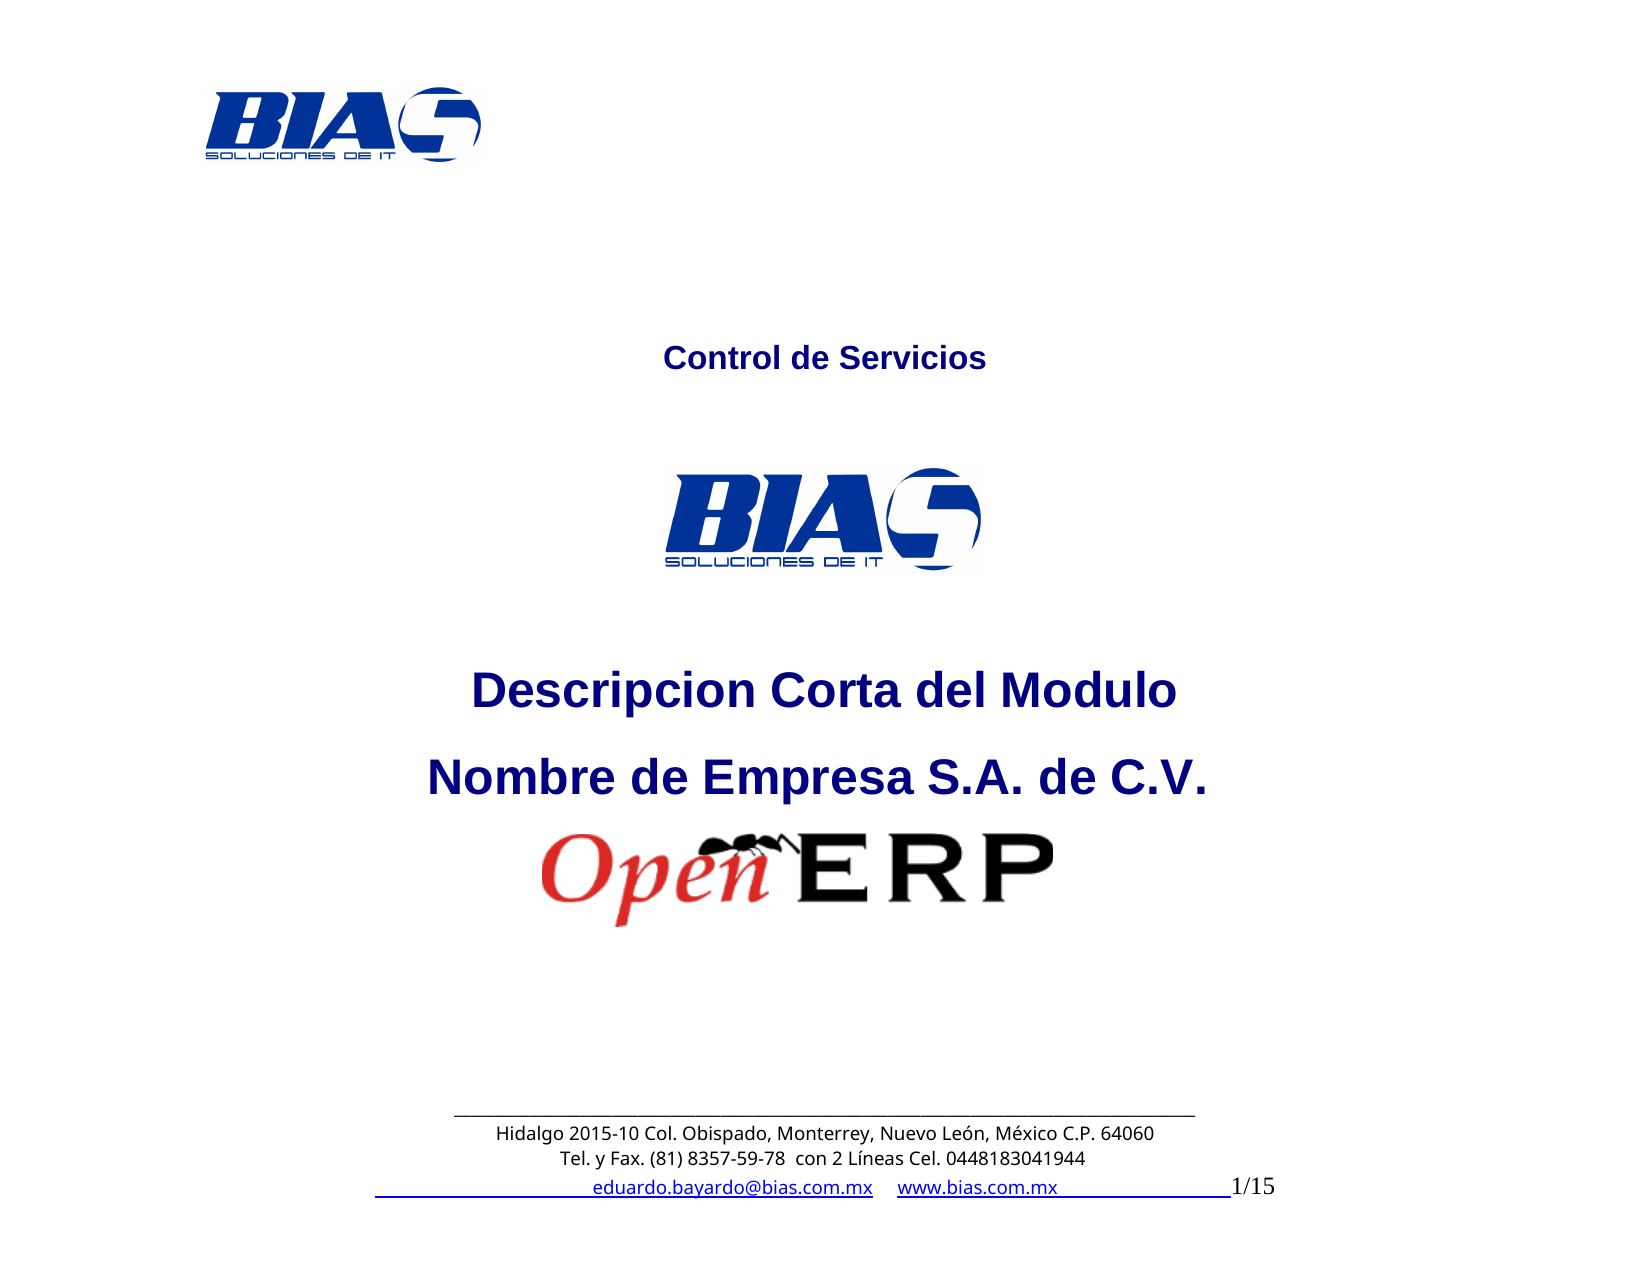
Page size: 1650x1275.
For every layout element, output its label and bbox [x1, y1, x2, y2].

picture [542, 833, 1053, 927]
picture [662, 462, 988, 575]
picture [203, 84, 487, 166]
